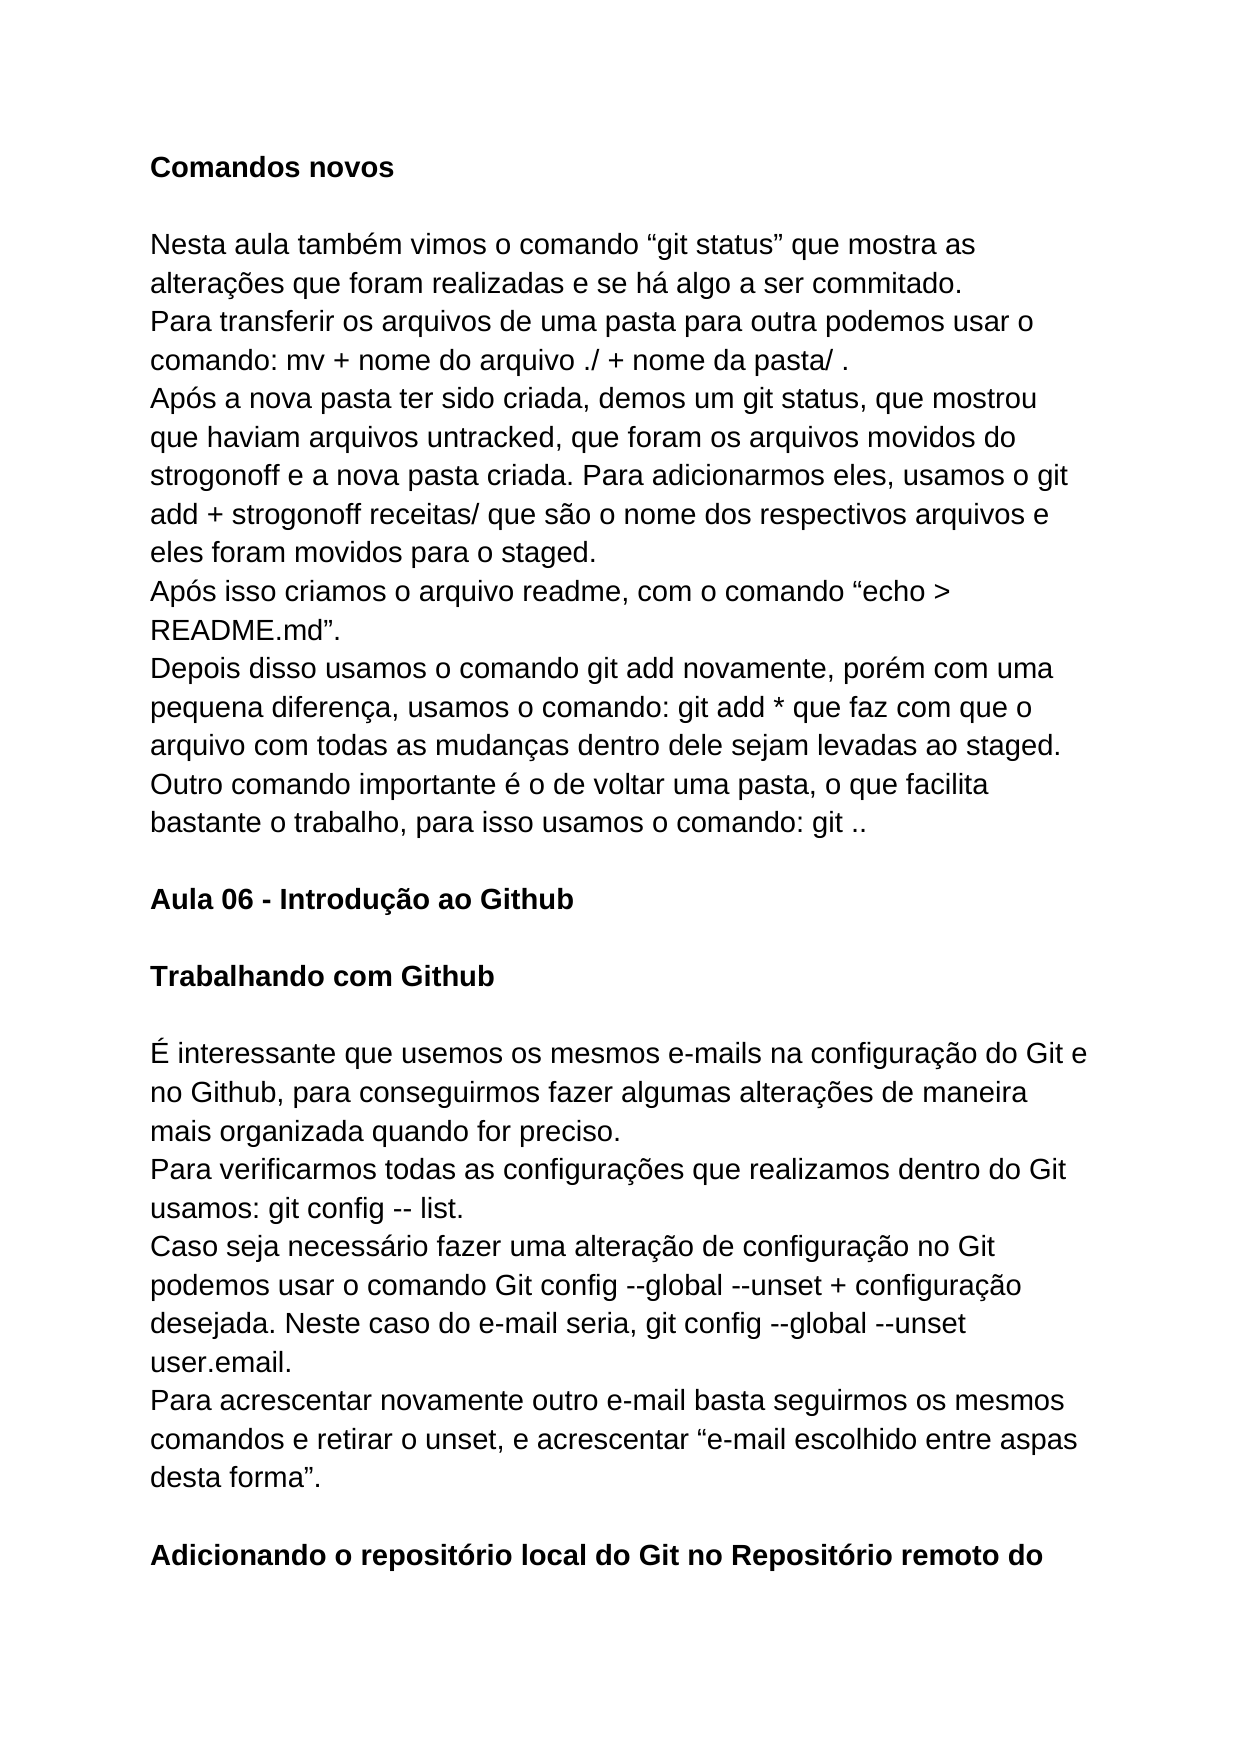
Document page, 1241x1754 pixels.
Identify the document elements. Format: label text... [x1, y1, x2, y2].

text Trabalhando com Github [150, 959, 1090, 993]
text Depois disso usamos o comando git add novamente, porém com uma pequena diferença, usamos o comando: git add * que faz com que o arquivo com todas as mudanças dentro dele sejam levadas ao staged. [150, 651, 1090, 762]
text Caso seja necessário fazer uma alteração de configuração no Git podemos usar o comando Git config --global --unset + configuração desejada. Neste caso do e-mail seria, git config --global --unset user.email. [150, 1229, 1090, 1378]
text Para acrescentar novamente outro e-mail basta seguirmos os mesmos comandos e retirar o unset, e acrescentar “e-mail escolhido entre aspas desta forma”. [150, 1383, 1090, 1494]
text Nesta aula também vimos o comando “git status” que mostra as alterações que foram realizadas e se há algo a ser commitado. [150, 227, 1090, 299]
text Para transferir os arquivos de uma pasta para outra podemos usar o comando: mv + nome do arquivo ./ + nome da pasta/ . [150, 304, 1090, 376]
text Comandos novos [150, 150, 1090, 183]
text É interessante que usemos os mesmos e-mails na configuração do Git e no Github, para conseguirmos fazer algumas alterações de maneira mais organizada quando for preciso. [150, 1036, 1090, 1147]
text Após a nova pasta ter sido criada, demos um git status, que mostrou que haviam arquivos untracked, que foram os arquivos movidos do strogonoff e a nova pasta criada. Para adicionarmos eles, usamos o git add + strogonoff receitas/ que são o nome dos respectivos arquivos e eles foram movidos para o staged. [150, 381, 1090, 569]
text Adicionando o repositório local do Git no Repositório remoto do [150, 1537, 1090, 1571]
text Outro comando importante é o de voltar uma pasta, o que facilita bastante o trabalho, para isso usamos o comando: git .. [150, 767, 1090, 839]
text Aula 06 - Introdução ao Github [150, 882, 1090, 916]
text Para verificarmos todas as configurações que realizamos dentro do Git usamos: git config -- list. [150, 1152, 1090, 1224]
text Após isso criamos o arquivo readme, com o comando “echo > README.md”. [150, 574, 1090, 646]
